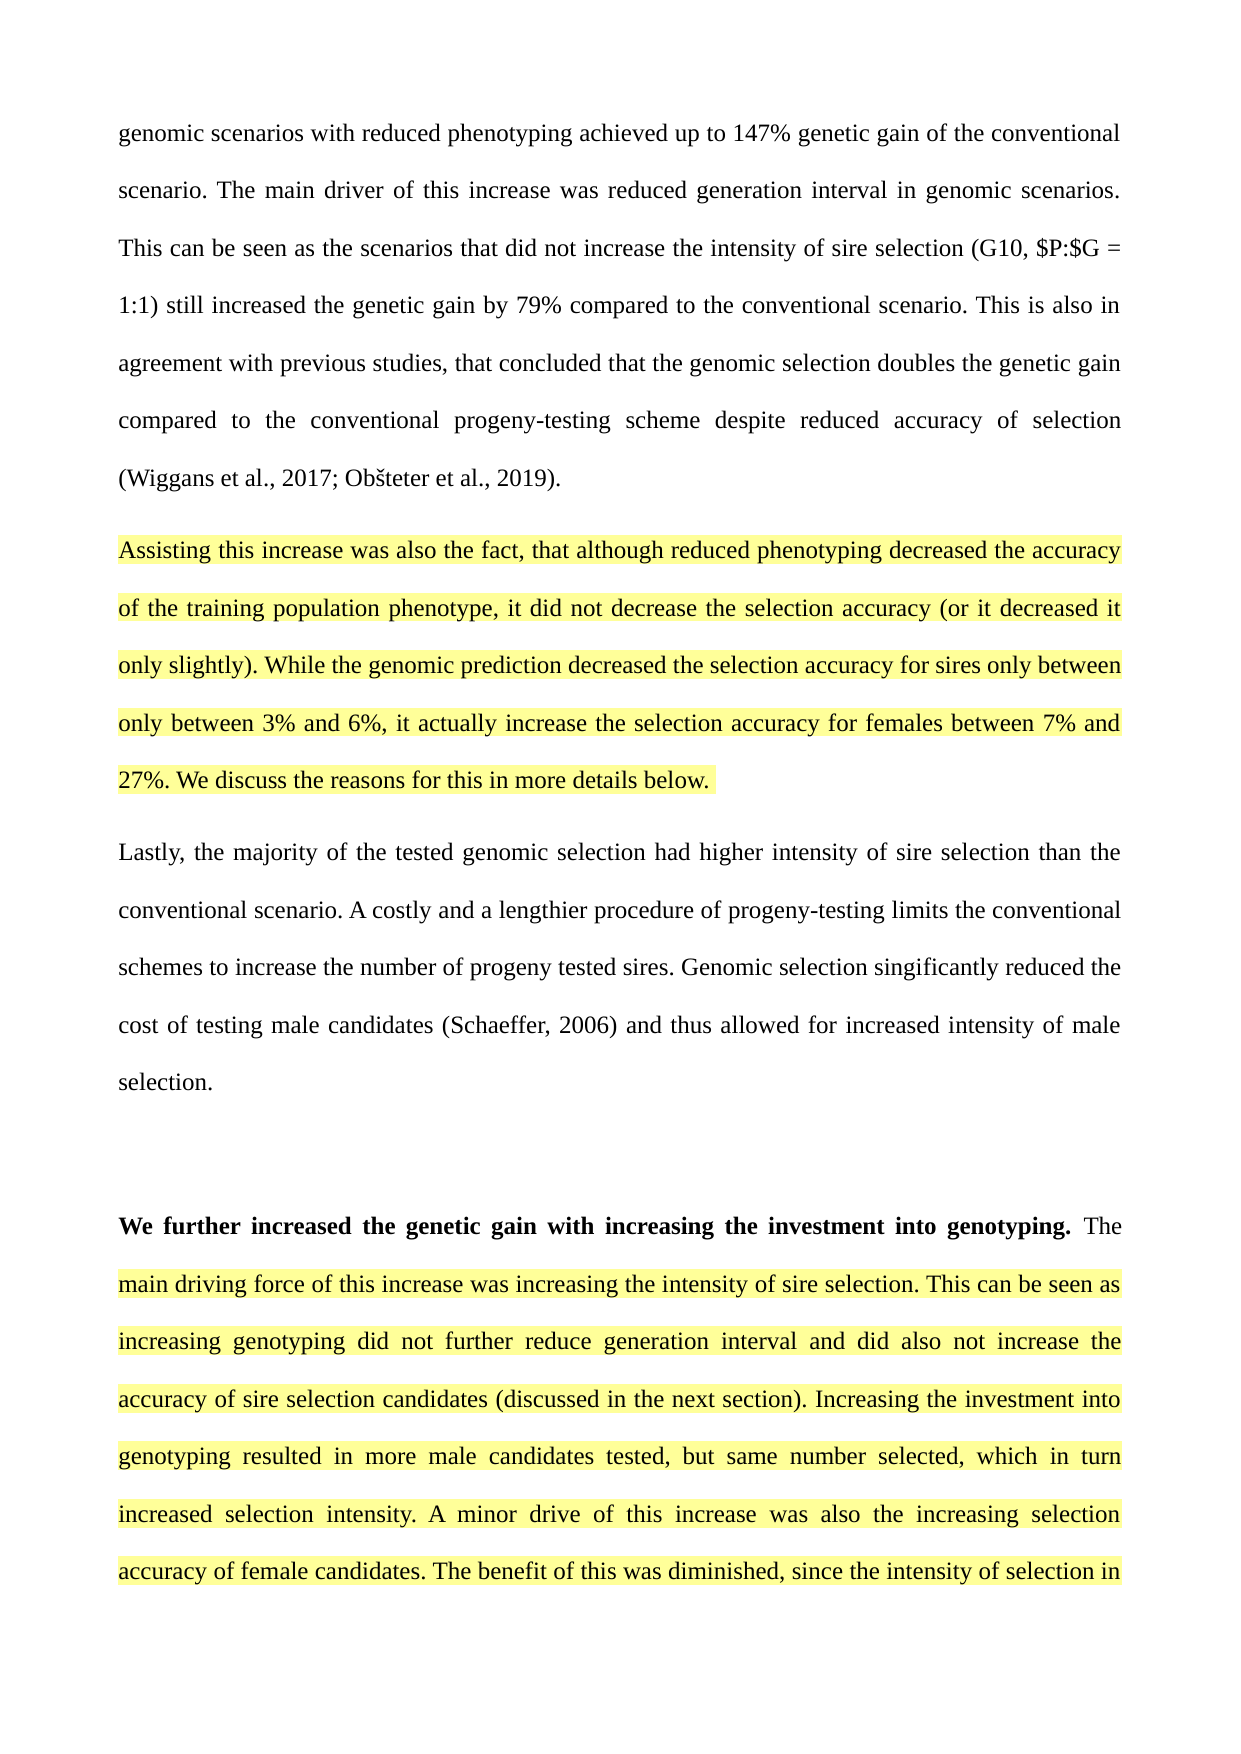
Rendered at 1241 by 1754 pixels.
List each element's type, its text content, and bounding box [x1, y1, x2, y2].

text Lastly, the majority of the tested genomic selection had higher intensity of sire selection than the conventional scenario. A costly and a lengthier procedure of progeny-testing limits the conventional schemes to increase the number of progeny tested sires. Genomic selection singificantly reduced the cost of testing male candidates (Schaeffer, 2006) and thus allowed for increased intensity of male selection. [118, 837, 1122, 1096]
text genomic scenarios with reduced phenotyping achieved up to 147% genetic gain of the conventional scenario. The main driver of this increase was reduced generation interval in genomic scenarios. This can be seen as the scenarios that did not increase the intensity of sire selection (G10, $P:$G = 1:1) still increased the genetic gain by 79% compared to the conventional scenario. This is also in agreement with previous studies, that concluded that the genomic selection doubles the genetic gain compared to the conventional progeny-testing scheme despite reduced accuracy of selection (Wiggans et al., 2017; Obšteter et al., 2019). [118, 118, 1122, 492]
text Assisting this increase was also the fact, that although reduced phenotyping decreased the accuracy of the training population phenotype, it did not decrease the selection accuracy (or it decreased it only slightly). While the genomic prediction decreased the selection accuracy for sires only between only between 3% and 6%, it actually increase the selection accuracy for females between 7% and 27%. We discuss the reasons for this in more details below. [118, 535, 1122, 794]
text We further increased the genetic gain with increasing the investment into genotyping. The main driving force of this increase was increasing the intensity of sire selection. This can be seen as increasing genotyping did not further reduce generation interval and did also not increase the accuracy of sire selection candidates (discussed in the next section). Increasing the investment into genotyping resulted in more male candidates tested, but same number selected, which in turn increased selection intensity. A minor drive of this increase was also the increasing selection accuracy of female candidates. The benefit of this was diminished, since the intensity of selection in [118, 1211, 1122, 1585]
